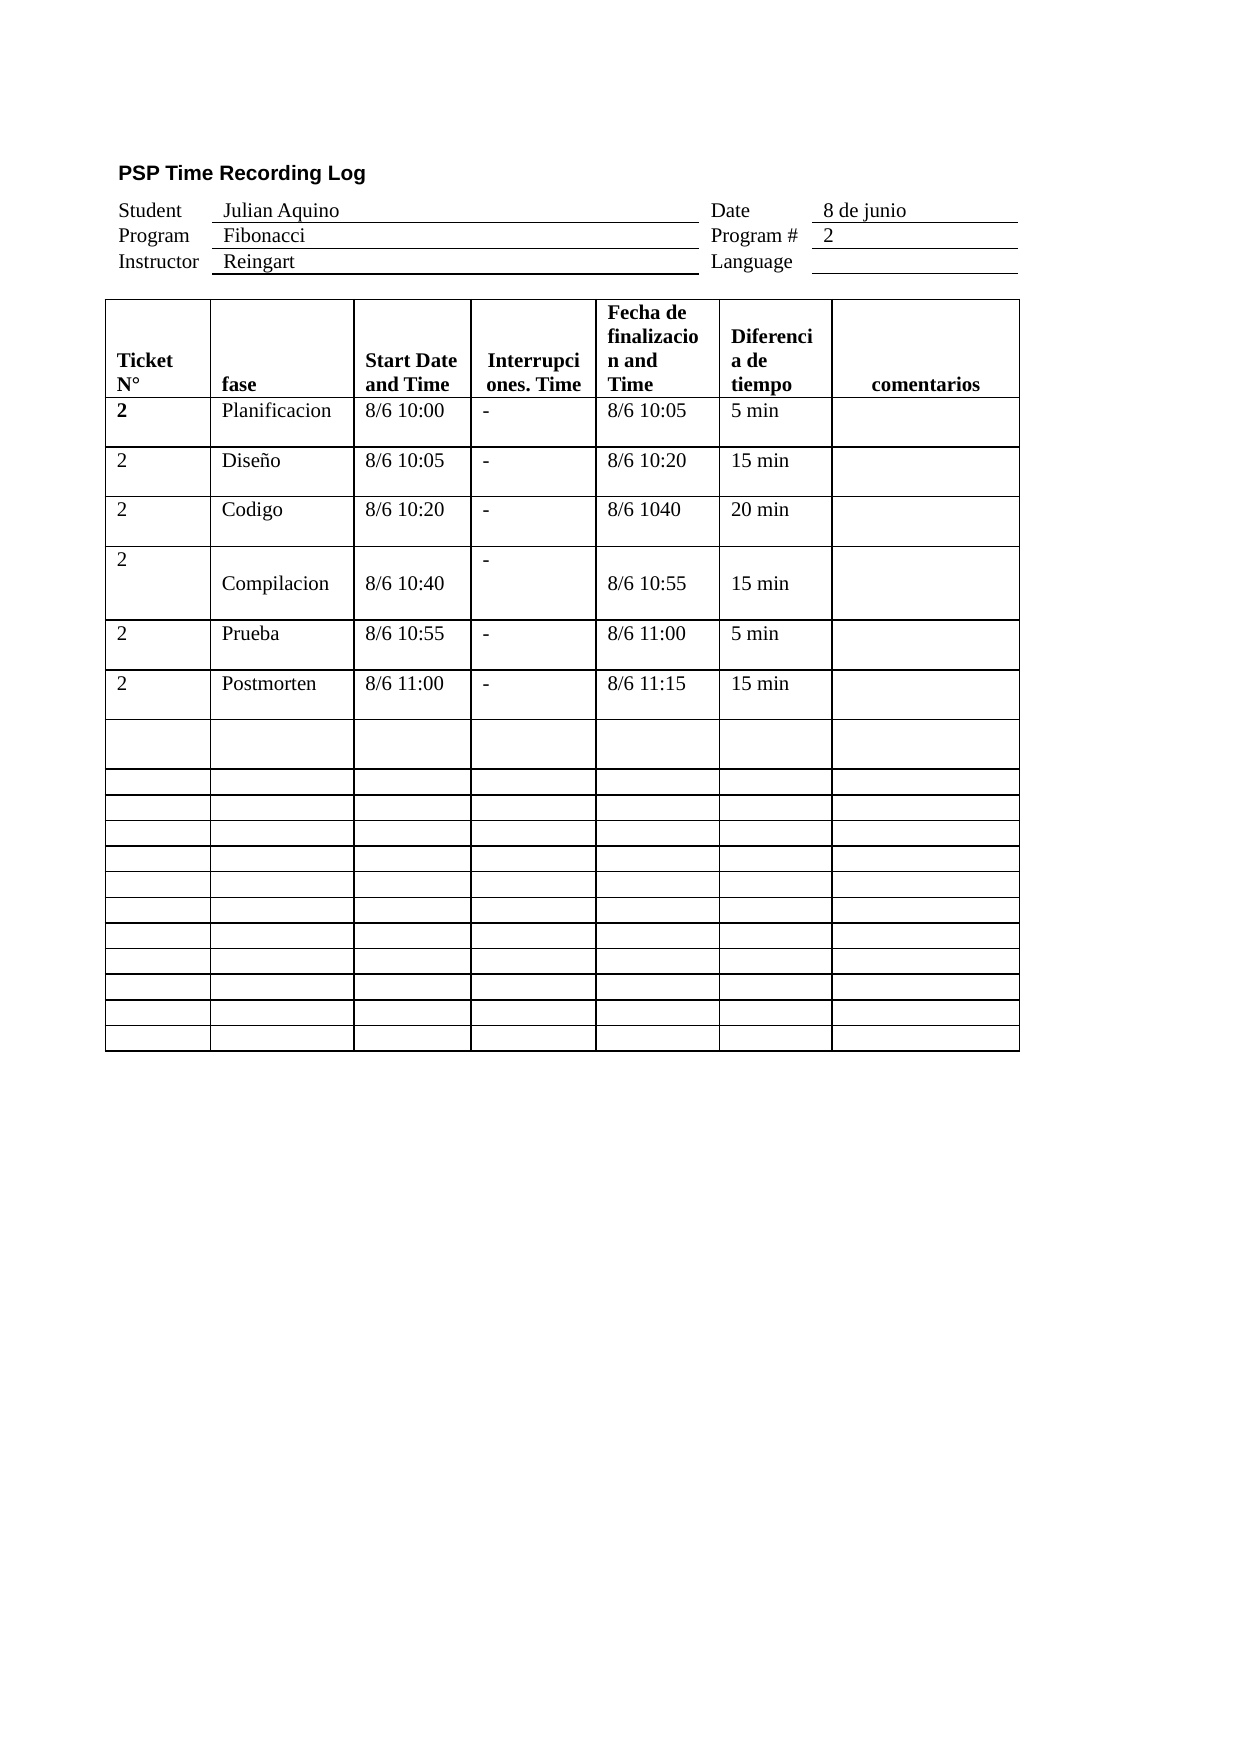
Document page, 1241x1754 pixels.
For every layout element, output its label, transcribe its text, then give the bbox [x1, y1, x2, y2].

table_cell 15 min [720, 671, 831, 719]
table_cell [833, 720, 1019, 768]
table_cell [720, 872, 831, 896]
table_cell [833, 671, 1019, 719]
table_cell 2 [106, 621, 210, 669]
table_cell [211, 796, 353, 819]
table_cell [597, 898, 719, 922]
table_cell [472, 924, 595, 948]
table_cell [472, 1001, 595, 1024]
table_cell [355, 975, 470, 999]
table_cell 8/6 10:40 [355, 547, 470, 619]
table_cell Program [107, 222, 212, 247]
table_cell Postmorten [211, 671, 353, 719]
table_cell [106, 1026, 210, 1050]
table_cell Compilacion [211, 547, 353, 619]
table_cell [597, 770, 719, 794]
table_cell [720, 1026, 831, 1050]
table_cell [597, 847, 719, 871]
table_cell - [472, 547, 595, 619]
table_cell [472, 796, 595, 819]
table_cell [833, 547, 1019, 619]
table_cell [720, 975, 831, 999]
table_cell 2 [106, 398, 210, 446]
table_cell [833, 621, 1019, 669]
table_cell [106, 1001, 210, 1024]
table_cell [833, 1026, 1019, 1050]
table_cell 8/6 11:15 [597, 671, 719, 719]
table_cell [106, 949, 210, 973]
table_cell [597, 1001, 719, 1024]
table_cell [833, 847, 1019, 871]
table_cell - [472, 398, 595, 446]
table_cell [597, 720, 719, 768]
table_cell [833, 497, 1019, 546]
table_cell [833, 770, 1019, 794]
table_cell [106, 975, 210, 999]
table_cell [597, 949, 719, 973]
table_cell - [472, 448, 595, 496]
table_cell [211, 720, 353, 768]
table_cell [472, 898, 595, 922]
table_cell [720, 949, 831, 973]
table_cell 15 min [720, 547, 831, 619]
table_cell [355, 898, 470, 922]
table_cell [720, 898, 831, 922]
table_cell [597, 924, 719, 948]
table_header Start Date and Time [355, 300, 470, 396]
table_cell [597, 821, 719, 845]
table_cell [597, 1026, 719, 1050]
table_cell [720, 1001, 831, 1024]
table_cell [355, 847, 470, 871]
table_cell [833, 1001, 1019, 1024]
table_cell [355, 872, 470, 896]
table_cell - [472, 621, 595, 669]
table_cell - [472, 497, 595, 546]
table_cell 5 min [720, 398, 831, 446]
table_cell [211, 949, 353, 973]
table_header fase [211, 300, 353, 396]
table_cell [355, 1001, 470, 1024]
table_cell [597, 796, 719, 819]
table_cell [597, 975, 719, 999]
table_cell [106, 872, 210, 896]
table_header Julian Aquino [212, 198, 699, 222]
table_cell [211, 924, 353, 948]
table_cell 2 [812, 223, 1018, 247]
table_cell [211, 1001, 353, 1024]
table_cell Reingart [212, 249, 699, 273]
table_cell Diseño [211, 448, 353, 496]
table_cell 8/6 10:55 [355, 621, 470, 669]
table_cell Codigo [211, 497, 353, 546]
table_cell 8/6 10:05 [597, 398, 719, 446]
table_cell Instructor [107, 248, 212, 273]
table_cell [472, 821, 595, 845]
table_cell [472, 872, 595, 896]
table_cell [211, 821, 353, 845]
table_cell 8/6 10:05 [355, 448, 470, 496]
table_cell [720, 770, 831, 794]
table_cell [833, 448, 1019, 496]
table_cell Prueba [211, 621, 353, 669]
table_cell [472, 720, 595, 768]
table_header Date [699, 198, 812, 222]
table_cell 2 [106, 497, 210, 546]
table_cell [355, 924, 470, 948]
table_cell [355, 720, 470, 768]
table_cell 5 min [720, 621, 831, 669]
table_cell [833, 898, 1019, 922]
table_cell [472, 847, 595, 871]
table_header Interrupciones. Time [472, 300, 595, 396]
table_cell Program # [699, 222, 812, 247]
table_cell [472, 770, 595, 794]
table_cell [106, 770, 210, 794]
table_header Diferencia de tiempo [720, 300, 831, 396]
table_cell [472, 949, 595, 973]
table_cell [211, 975, 353, 999]
table_header Student [107, 198, 212, 222]
table_cell 8/6 11:00 [355, 671, 470, 719]
table_header 8 de junio [812, 198, 1018, 222]
table_cell [211, 1026, 353, 1050]
table_cell [106, 898, 210, 922]
table_cell 2 [106, 448, 210, 496]
table_cell [833, 796, 1019, 819]
table_cell 8/6 1040 [597, 497, 719, 546]
table_cell 8/6 10:00 [355, 398, 470, 446]
table_cell [833, 821, 1019, 845]
table_cell - [472, 671, 595, 719]
table_cell [720, 796, 831, 819]
table_cell 2 [106, 547, 210, 619]
table_cell [211, 847, 353, 871]
table_cell [211, 770, 353, 794]
table_cell 8/6 10:55 [597, 547, 719, 619]
table_cell [833, 949, 1019, 973]
table_cell 8/6 11:00 [597, 621, 719, 669]
table_cell [720, 720, 831, 768]
table_cell [355, 796, 470, 819]
table_cell 8/6 10:20 [355, 497, 470, 546]
table_cell Planificacion [211, 398, 353, 446]
table_cell [833, 975, 1019, 999]
table_cell [597, 872, 719, 896]
table_cell 20 min [720, 497, 831, 546]
table_cell 8/6 10:20 [597, 448, 719, 496]
table_header comentarios [833, 300, 1019, 396]
table_cell 15 min [720, 448, 831, 496]
table_cell [472, 975, 595, 999]
table_cell [833, 398, 1019, 446]
table_cell Fibonacci [212, 223, 699, 247]
table_cell Language [699, 248, 812, 273]
title PSP Time Recording Log [118, 161, 1122, 185]
table_header Fecha de finalizacion and Time [597, 300, 719, 396]
table_cell [106, 924, 210, 948]
table_cell [472, 1026, 595, 1050]
table_cell [106, 720, 210, 768]
table_cell [355, 949, 470, 973]
table_cell [106, 847, 210, 871]
table_cell [833, 924, 1019, 948]
table_cell [211, 898, 353, 922]
table_cell [106, 796, 210, 819]
table_cell [812, 249, 1018, 273]
table_cell [106, 821, 210, 845]
table_cell [720, 847, 831, 871]
table_header Ticket N° [106, 300, 210, 396]
table_cell 2 [106, 671, 210, 719]
table_cell [355, 770, 470, 794]
table_cell [355, 1026, 470, 1050]
table_cell [720, 924, 831, 948]
table_cell [355, 821, 470, 845]
table_cell [720, 821, 831, 845]
table_cell [211, 872, 353, 896]
table_cell [833, 872, 1019, 896]
